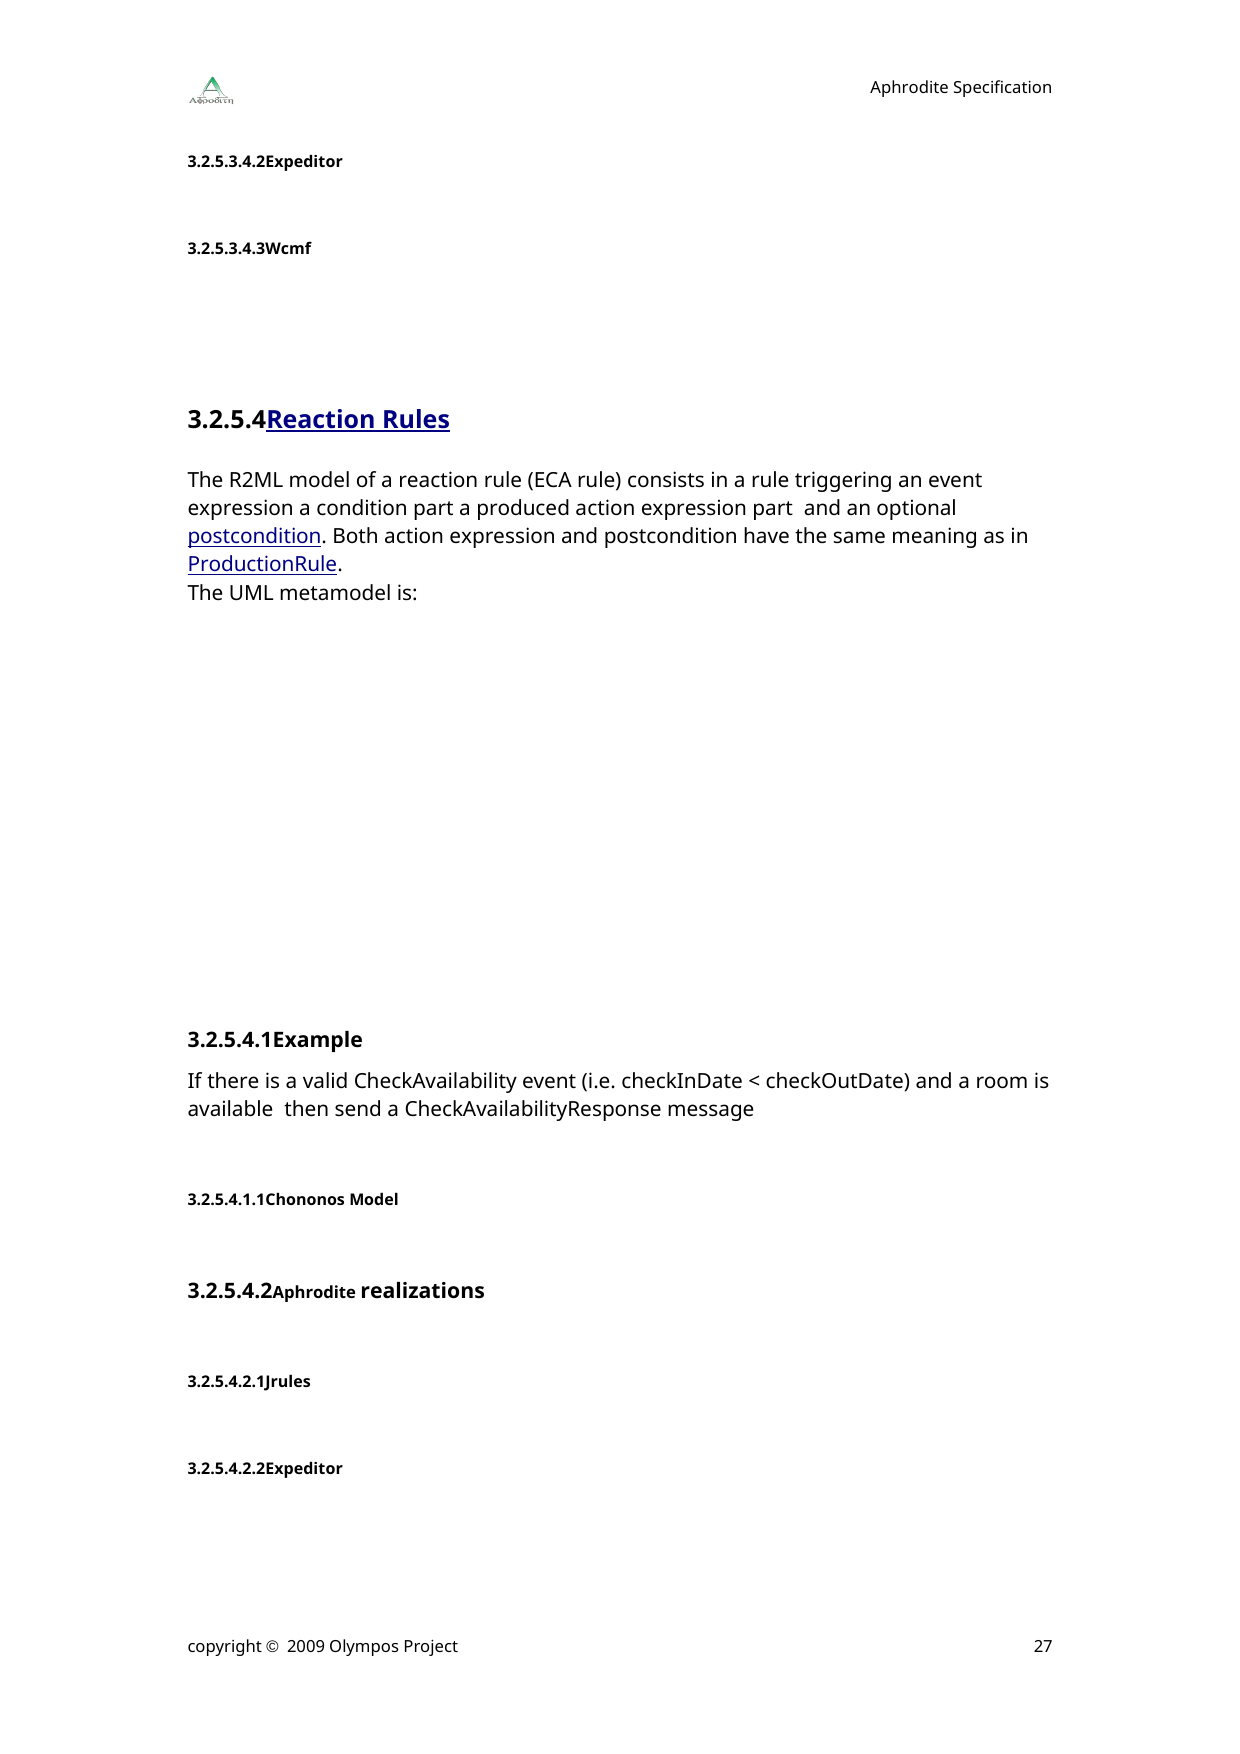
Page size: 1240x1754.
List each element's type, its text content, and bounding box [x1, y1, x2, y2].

subtitle Expeditor [187, 150, 1052, 172]
subtitle Chononos Model [187, 1188, 1052, 1210]
text The R2ML model of a reaction rule (ECA rule) consists in a rule triggering an event expression a condition part a produced action expression part and an optional postcondition. Both action expression and postcondition have the same meaning as in ProductionRule. [187, 465, 1052, 578]
subtitle Expeditor [187, 1458, 1052, 1479]
text If there is a valid CheckAvailability event (i.e. checkInDate < checkOutDate) and a room is available then send a CheckAvailabilityResponse message [187, 1066, 1052, 1122]
subtitle Example [187, 1024, 1052, 1053]
text The UML metamodel is: [187, 578, 1052, 606]
subtitle Wcmf [187, 237, 1052, 259]
subtitle Jrules [187, 1370, 1052, 1392]
subtitle Reaction Rules [187, 401, 1052, 435]
subtitle Aphrodite realizations [187, 1276, 1052, 1304]
picture [188, 76, 235, 105]
